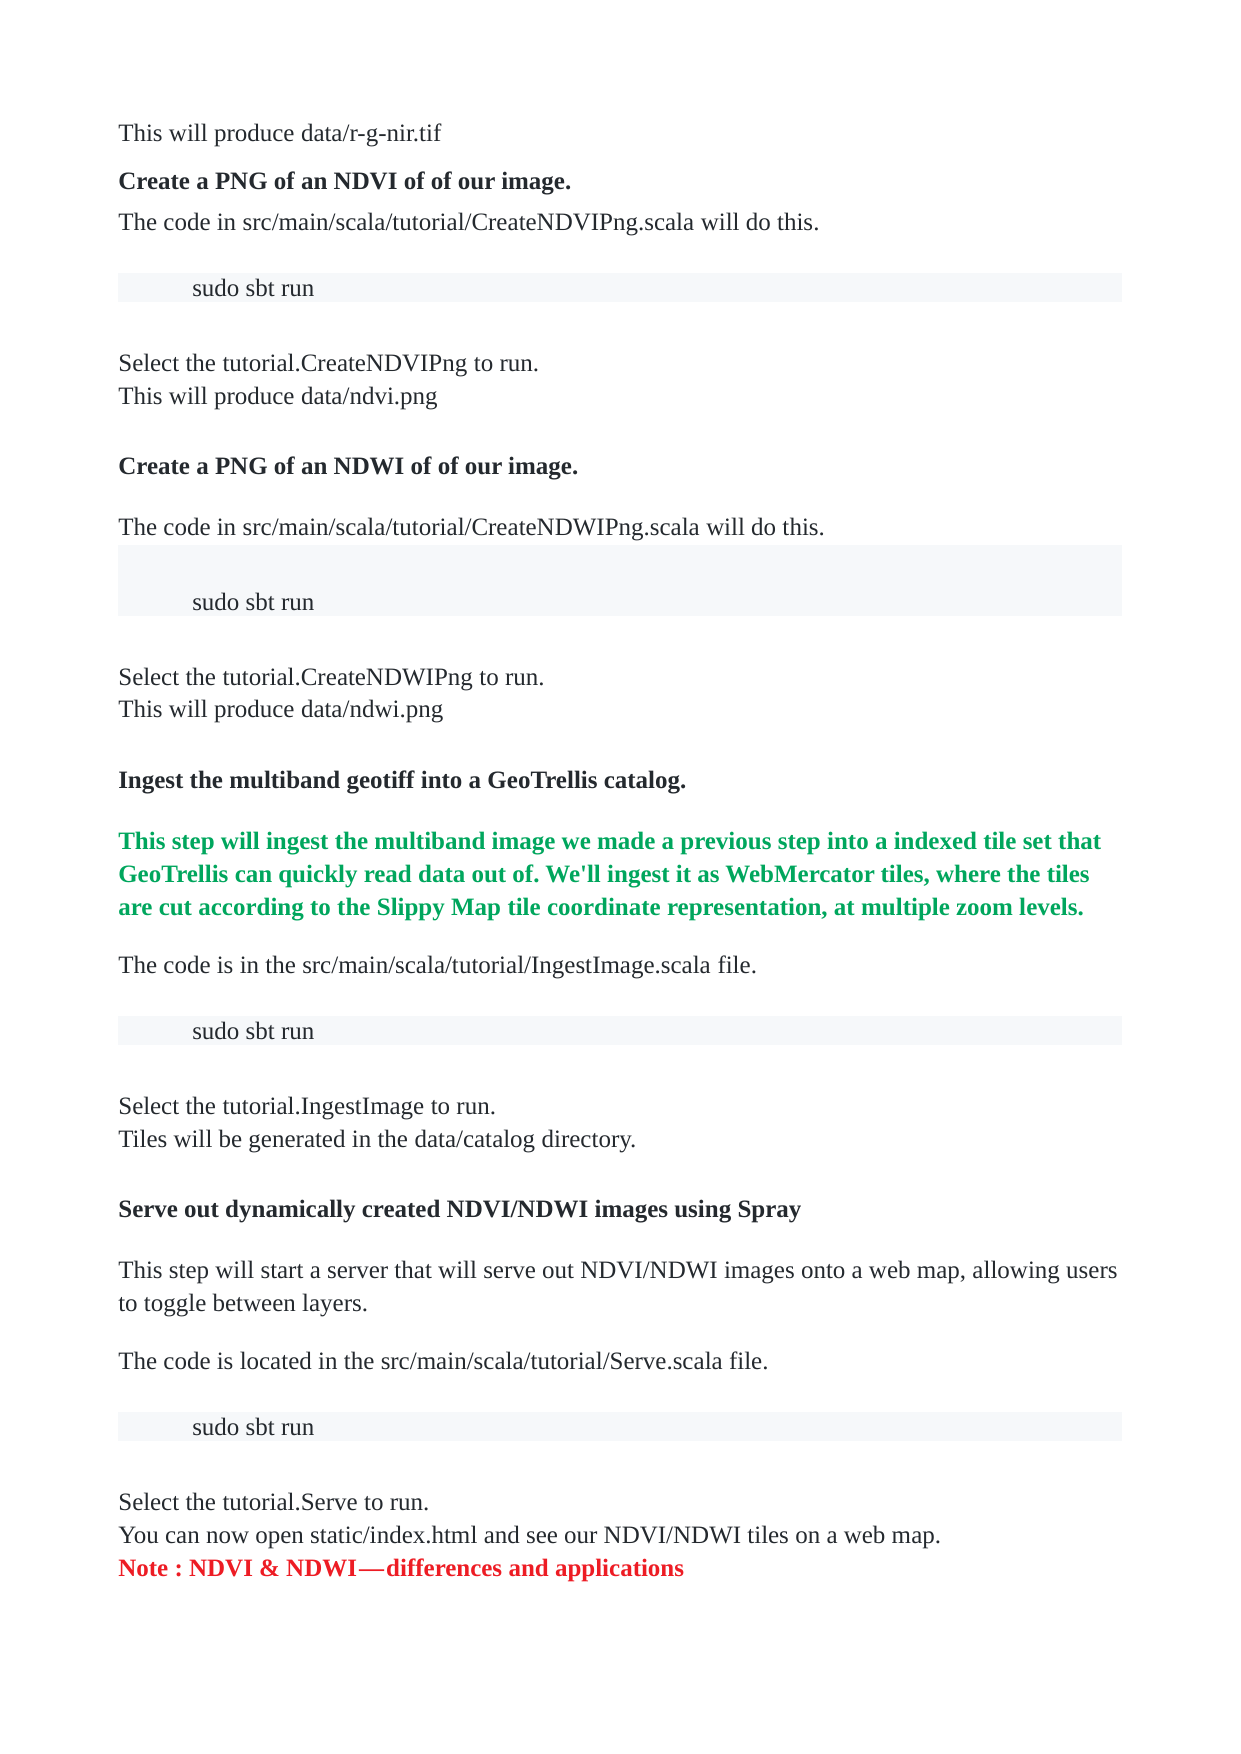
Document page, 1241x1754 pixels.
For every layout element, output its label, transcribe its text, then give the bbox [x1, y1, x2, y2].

text Note : NDVI & NDWI — differences and applications [118, 1553, 1122, 1582]
text This will produce data/ndwi.png [118, 694, 1122, 723]
text The code in src/main/scala/tutorial/CreateNDWIPng.scala will do this. [118, 512, 1122, 541]
text This will produce data/r-g-nir.tif [118, 118, 1122, 147]
text Tiles will be generated in the data/catalog directory. [118, 1124, 1122, 1153]
text The code is located in the src/main/scala/tutorial/Serve.scala file. [118, 1346, 1122, 1375]
text This step will start a server that will serve out NDVI/NDWI images onto a web map, allowing users to toggle between layers. [118, 1255, 1122, 1317]
text sudo sbt run [118, 1412, 1122, 1441]
text sudo sbt run [118, 273, 1122, 302]
subtitle Ingest the multiband geotiff into a GeoTrellis catalog. [118, 765, 1122, 794]
text You can now open static/index.html and see our NDVI/NDWI tiles on a web map. [118, 1520, 1122, 1549]
subtitle Create a PNG of an NDWI of of our image. [118, 451, 1122, 480]
text sudo sbt run [118, 587, 1122, 616]
text Select the tutorial.CreateNDWIPng to run. [118, 662, 1122, 690]
text sudo sbt run [118, 1016, 1122, 1045]
subtitle Serve out dynamically created NDVI/NDWI images using Spray [118, 1194, 1122, 1223]
text Select the tutorial.CreateNDVIPng to run. [118, 348, 1122, 376]
text The code in src/main/scala/tutorial/CreateNDVIPng.scala will do this. [118, 207, 1122, 236]
text This step will ingest the multiband image we made a previous step into a indexed tile set that GeoTrellis can quickly read data out of. We'll ingest it as WebMercator tiles, where the tiles are cut according to the Slippy Map tile coordinate representation, at multiple zoom levels. [118, 826, 1122, 921]
text Select the tutorial.Serve to run. [118, 1487, 1122, 1516]
subtitle Create a PNG of an NDVI of of our image. [118, 166, 1122, 194]
text The code is in the src/main/scala/tutorial/IngestImage.scala file. [118, 950, 1122, 979]
text This will produce data/ndvi.png [118, 381, 1122, 409]
text Select the tutorial.IngestImage to run. [118, 1091, 1122, 1119]
